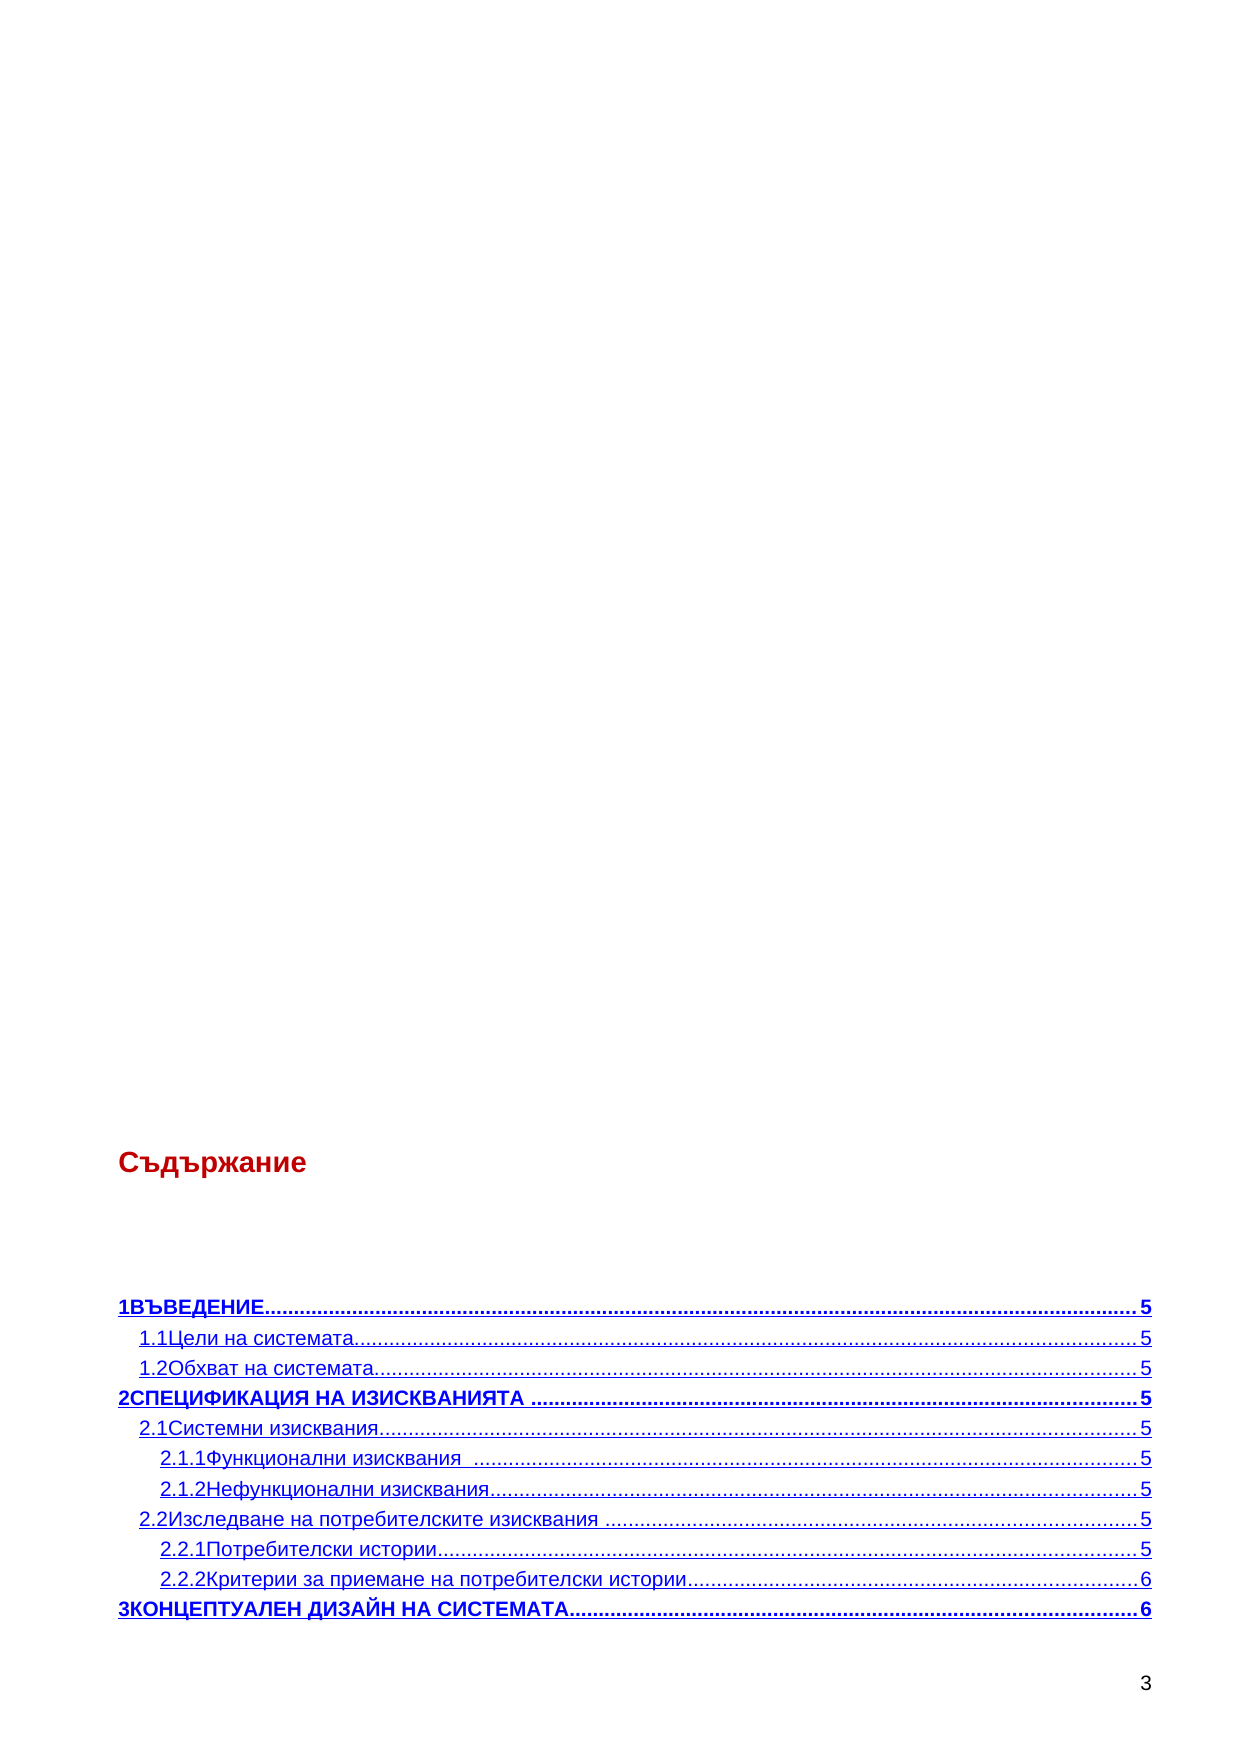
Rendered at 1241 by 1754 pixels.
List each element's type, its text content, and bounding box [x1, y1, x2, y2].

text 1Въведение 5 [118, 1295, 1152, 1316]
text 3Концептуален дизайн на системата 6 [118, 1597, 1152, 1618]
text 2.1.1Функционални изисквания 5 [160, 1446, 1152, 1467]
text 1.2Обхват на системата 5 [139, 1356, 1152, 1377]
text 2.2Изследване на потребителските изисквания 5 [139, 1507, 1152, 1528]
text 1.1Цели на системата 5 [139, 1325, 1152, 1346]
text 2Спецификация на изискванията 5 [118, 1386, 1152, 1407]
text 2.2.1Потребителски истории 5 [160, 1537, 1152, 1558]
text 2.1.2Нефункционални изисквания 5 [160, 1476, 1152, 1497]
subtitle Съдържание [118, 1145, 1152, 1179]
text 2.1Системни изисквания 5 [139, 1416, 1152, 1437]
text 2.2.2Критерии за приемане на потребителски истории 6 [160, 1567, 1152, 1588]
